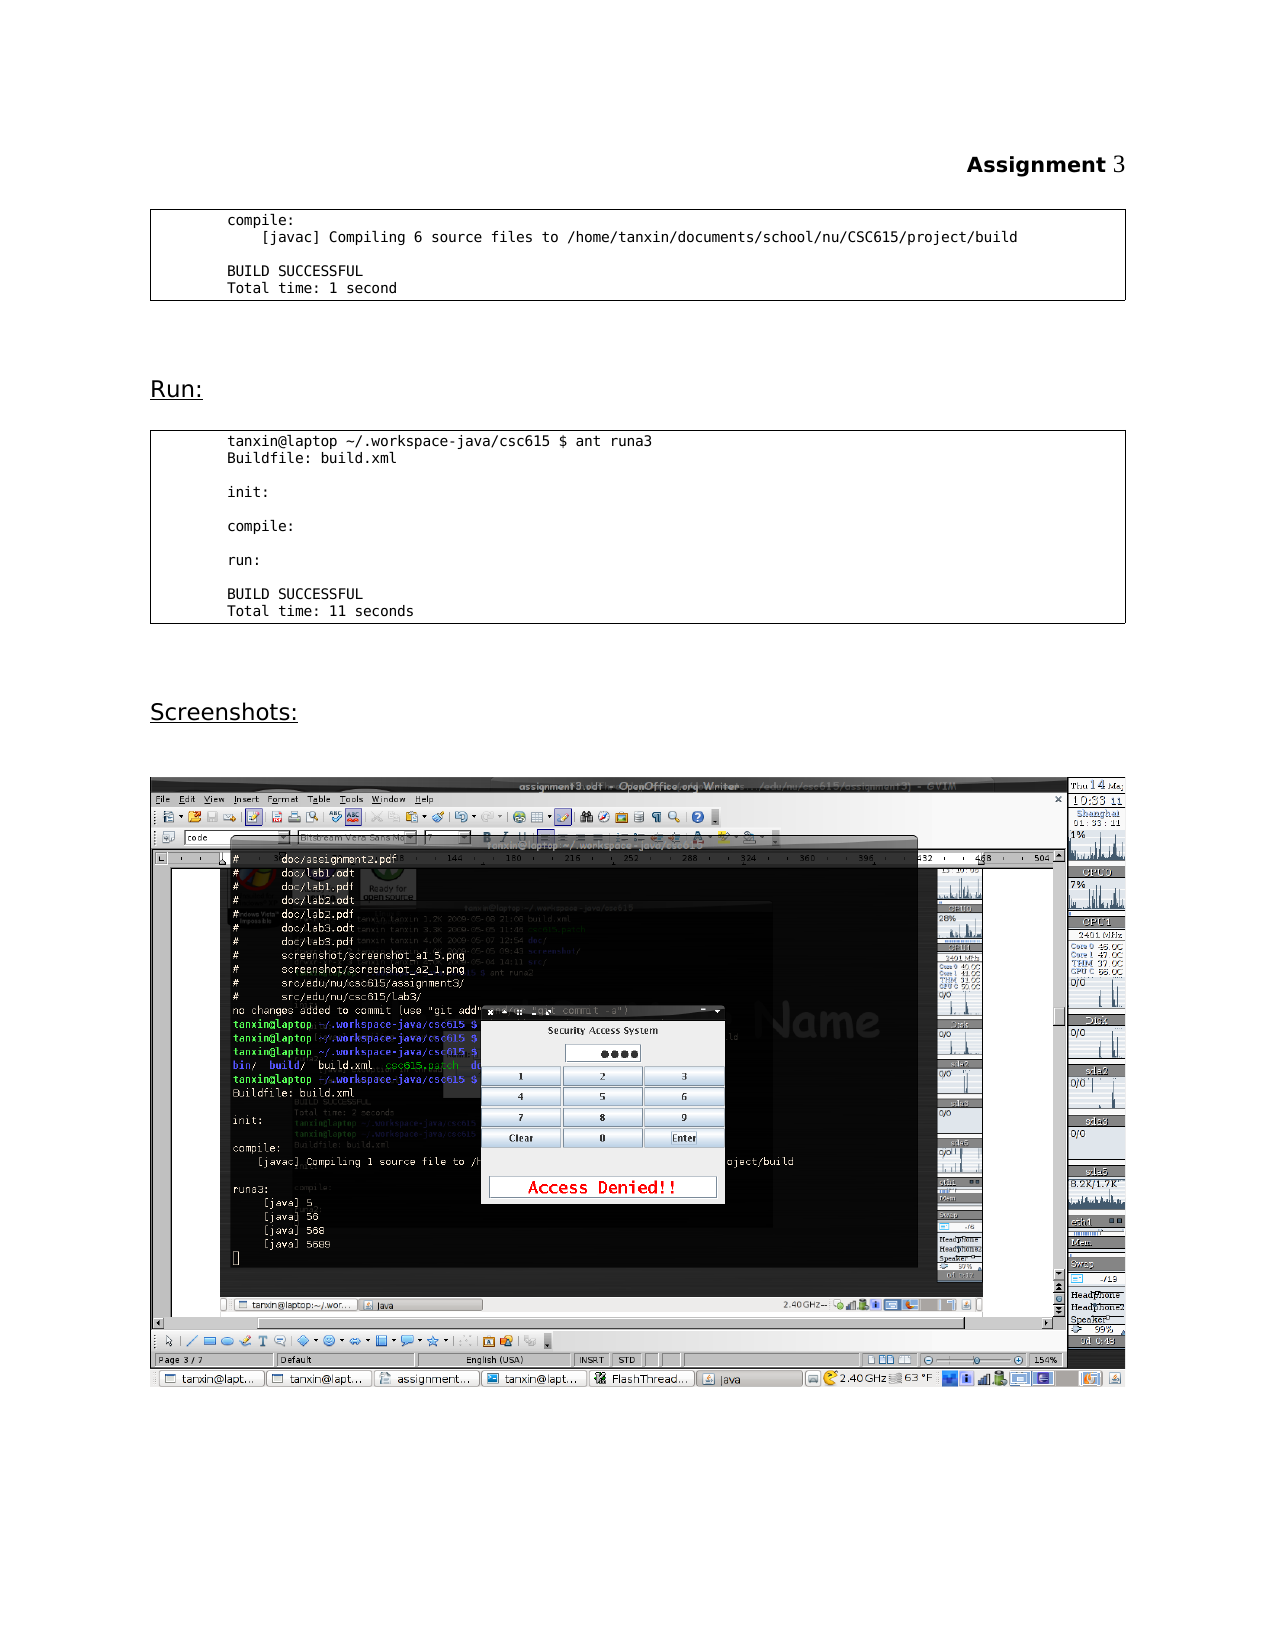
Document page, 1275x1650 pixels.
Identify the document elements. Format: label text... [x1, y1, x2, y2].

text Buildfile: build.xml [151, 447, 1125, 467]
text run: [151, 549, 1125, 569]
text [javac] Compiling 6 source files to /home/tanxin/documents/school/nu/CSC615/project/build [151, 226, 1125, 246]
text compile: [151, 515, 1125, 535]
text BUILD SUCCESSFUL [151, 260, 1125, 277]
subtitle Run: [150, 376, 1125, 403]
text tanxin@laptop ~/.workspace-java/csc615 $ ant runa3 [151, 431, 1125, 447]
text init: [151, 481, 1125, 501]
text compile: [151, 210, 1125, 226]
text Total time: 11 seconds [151, 599, 1125, 623]
picture [150, 777, 1125, 1387]
text BUILD SUCCESSFUL [151, 583, 1125, 599]
text Total time: 1 second [151, 277, 1125, 300]
subtitle Screenshots: [150, 698, 1125, 726]
